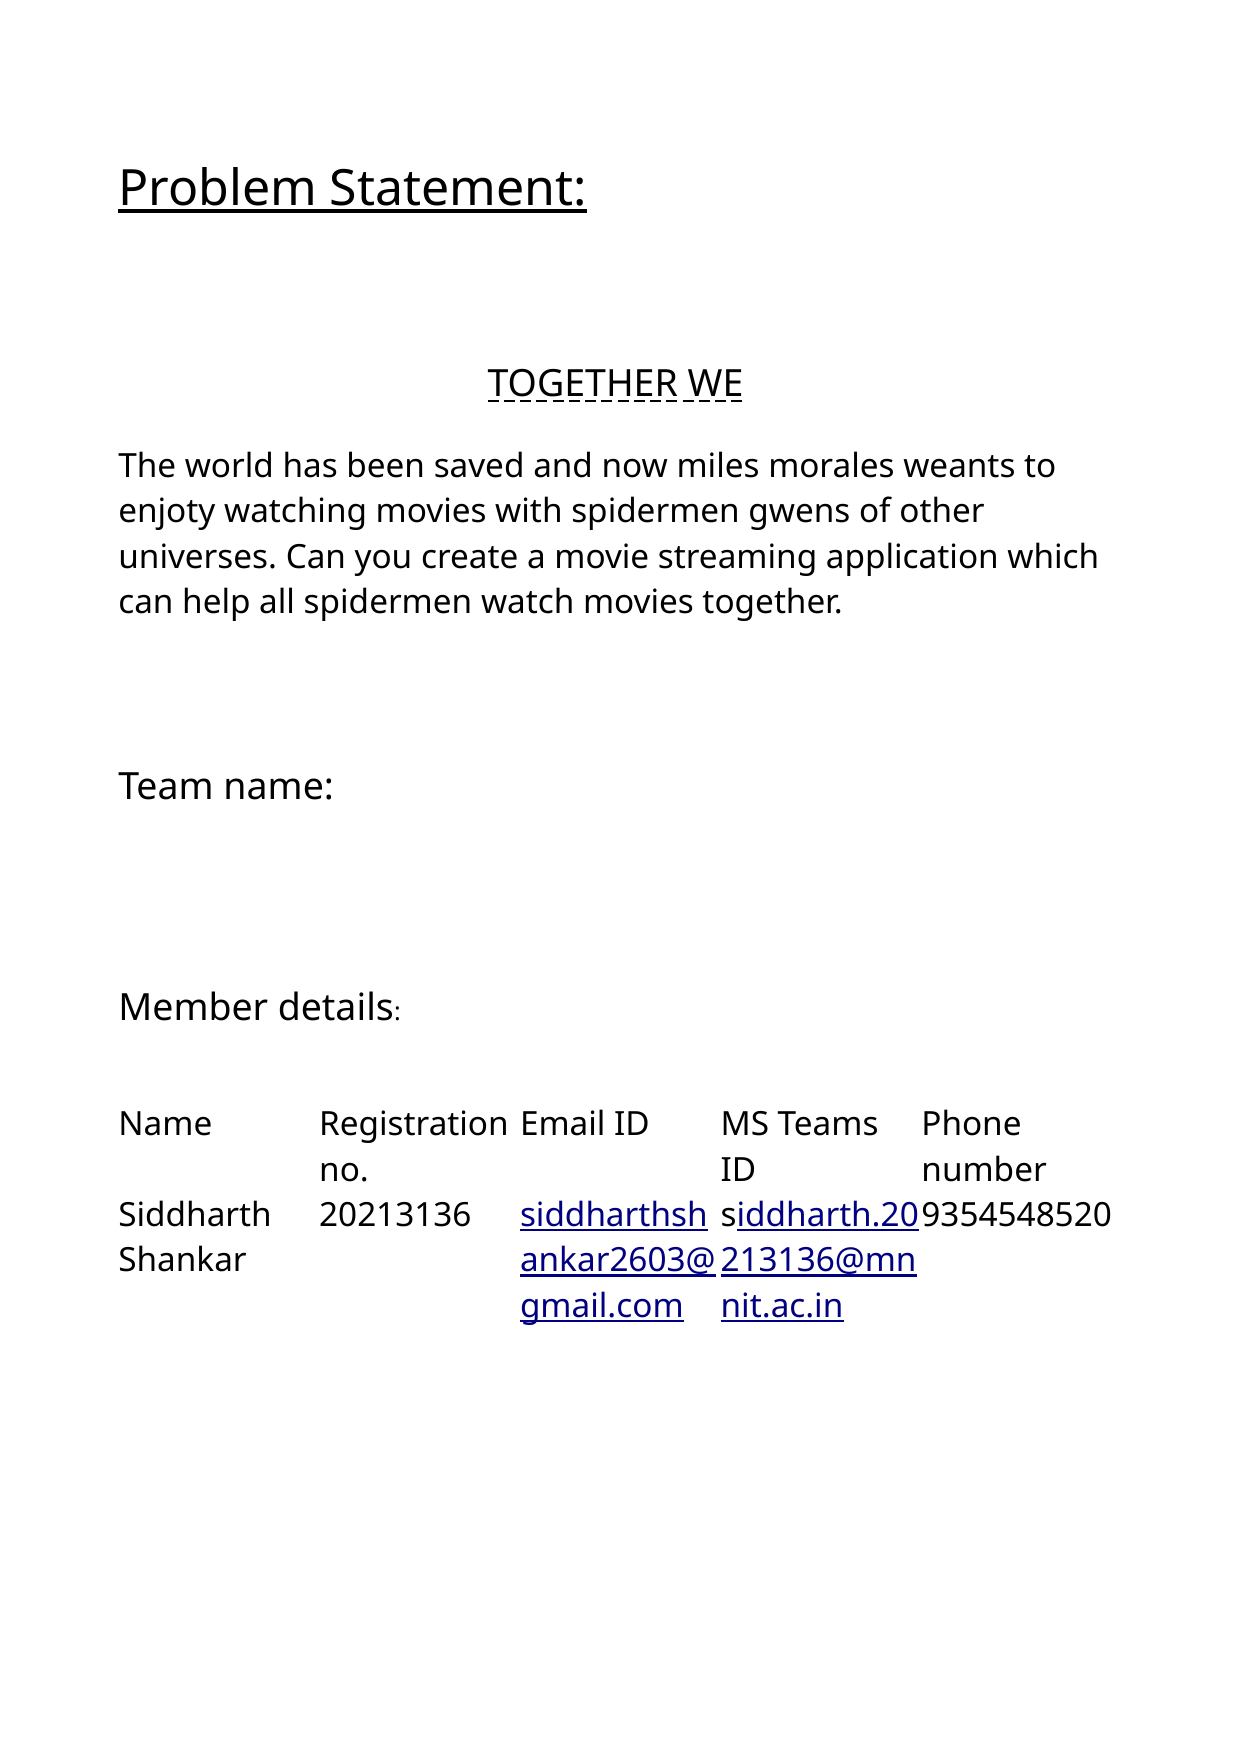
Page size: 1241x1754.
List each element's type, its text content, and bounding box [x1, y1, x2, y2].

table_cell [720, 1327, 921, 1372]
table_header MS Teams ID [720, 1100, 921, 1191]
table_cell [118, 1327, 319, 1372]
table_header Name [118, 1100, 319, 1191]
table_cell [319, 1373, 520, 1418]
text Member details: [118, 981, 1122, 1032]
table_cell siddharth.20213136@mnnit.ac.in [720, 1191, 921, 1327]
table_cell [520, 1373, 720, 1418]
table_cell Siddharth Shankar [118, 1191, 319, 1327]
text The world has been saved and now miles morales weants to enjoty watching movies with spidermen gwens of other universes. Can you create a movie streaming application which can help all spidermen watch movies together. [118, 442, 1122, 623]
table_cell siddharthshankar2603@gmail.com [520, 1191, 720, 1327]
table_cell [921, 1373, 1122, 1418]
text Problem Statement: [118, 152, 1122, 220]
table_cell [118, 1373, 319, 1418]
table_cell 20213136 [319, 1191, 520, 1327]
text TOGETHER WE [118, 356, 1122, 407]
table_cell [319, 1327, 520, 1372]
table_header Phone number [921, 1100, 1122, 1191]
table_cell [720, 1373, 921, 1418]
table_cell 9354548520 [921, 1191, 1122, 1327]
table_cell [520, 1327, 720, 1372]
table_header Registration no. [319, 1100, 520, 1191]
table_cell [921, 1327, 1122, 1372]
table_header Email ID [520, 1100, 720, 1191]
text Team name: [118, 759, 1122, 810]
